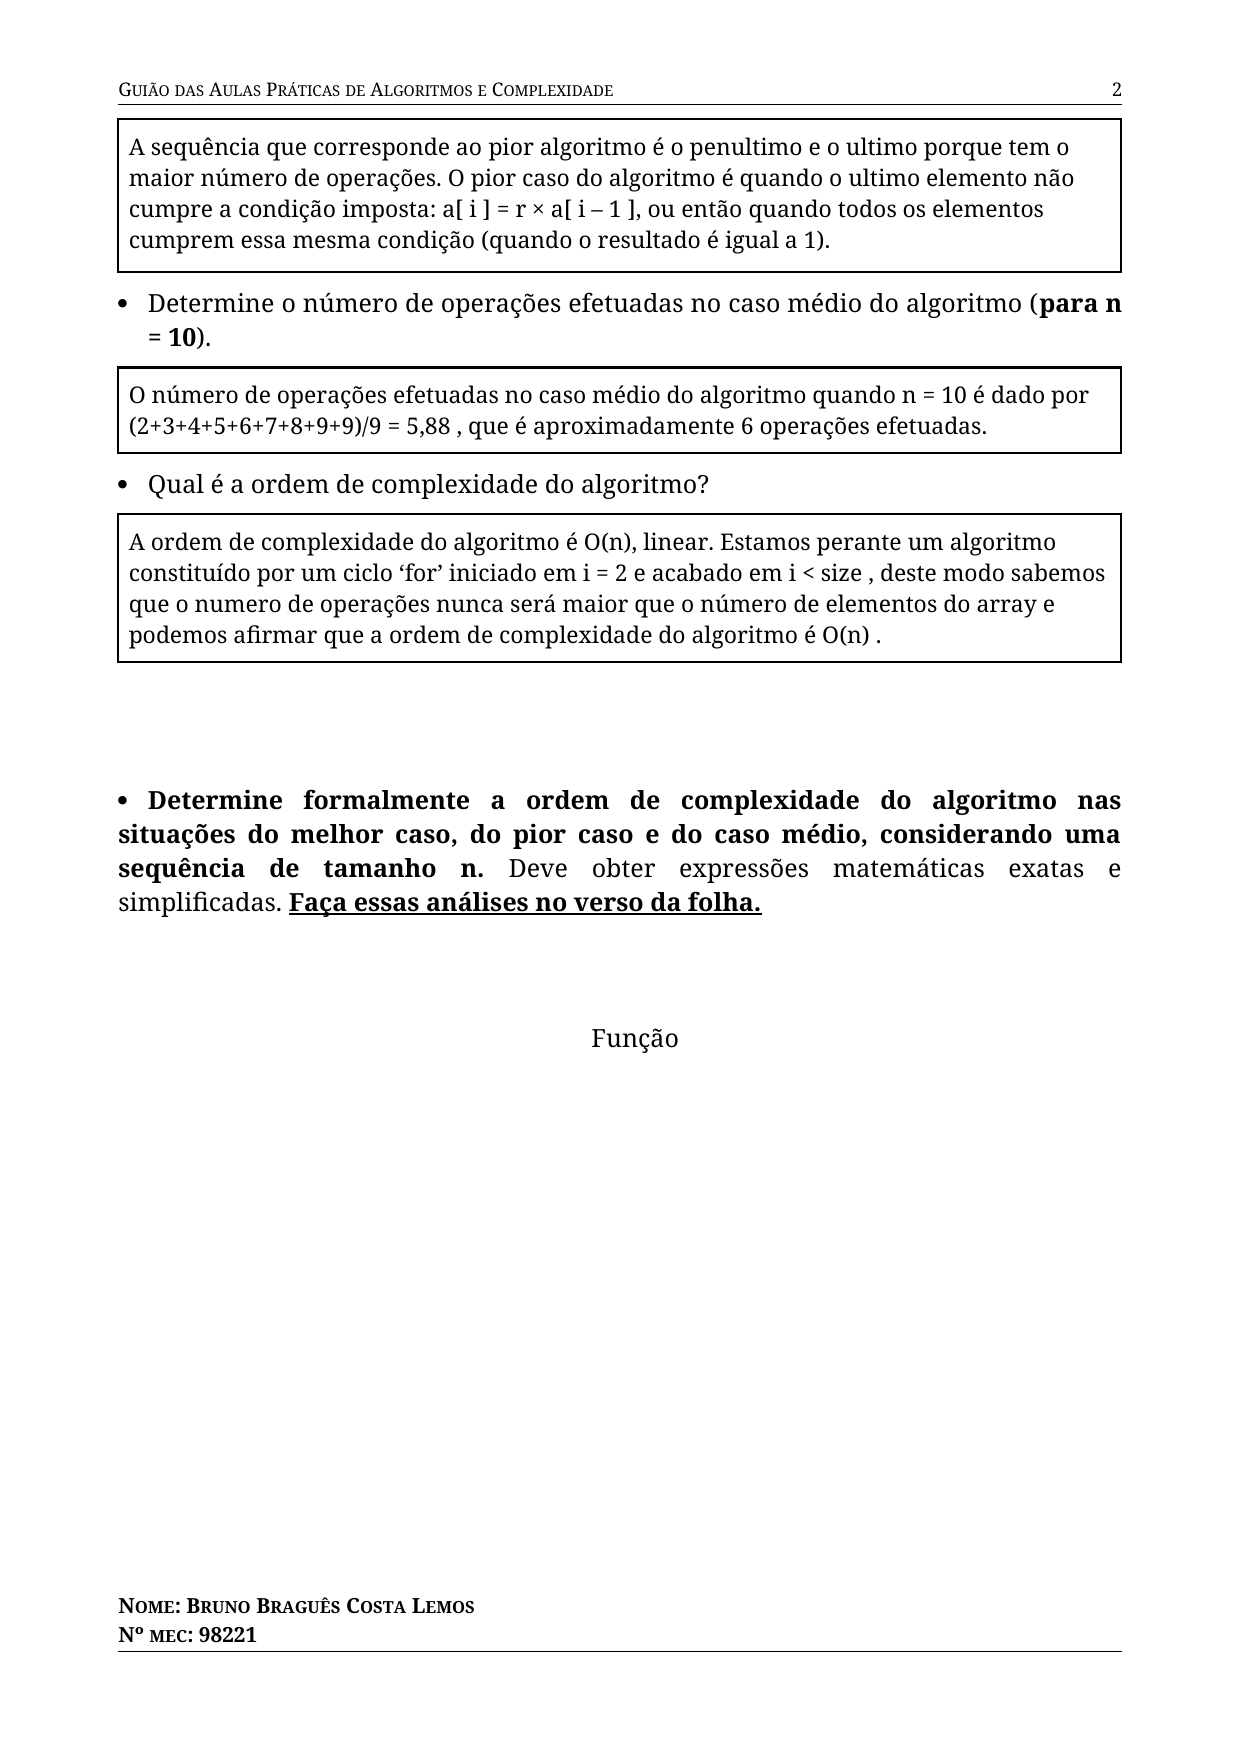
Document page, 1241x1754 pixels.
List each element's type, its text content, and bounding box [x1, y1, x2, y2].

list Função [118, 1021, 1122, 1055]
table_header O número de operações efetuadas no caso médio do algoritmo quando n = 10 é dado por (2+3+4+5+6+7+8+9+9)/9 = 5,88 , que é aproximadamente 6 operações efetuadas. [119, 369, 1120, 452]
list Determine formalmente a ordem de complexidade do algoritmo nas situações do melhor caso, do pior caso e do caso médio, considerando uma sequência de tamanho n. Deve obter expressões matemáticas exatas e simplificadas. Faça essas análises no verso da folha. [118, 782, 1122, 918]
list Qual é a ordem de complexidade do algoritmo? [118, 466, 1122, 501]
table_header A sequência que corresponde ao pior algoritmo é o penultimo e o ultimo porque tem o maior número de operações. O pior caso do algoritmo é quando o ultimo elemento não cumpre a condição imposta: a[ i ] = r × a[ i – 1 ], ou então quando todos os elementos cumprem essa mesma condição (quando o resultado é igual a 1). [119, 120, 1120, 271]
table_header A ordem de complexidade do algoritmo é O(n), linear. Estamos perante um algoritmo constituído por um ciclo ‘for’ iniciado em i = 2 e acabado em i < size , deste modo sabemos que o numero de operações nunca será maior que o número de elementos do array e podemos afirmar que a ordem de complexidade do algoritmo é O(n) . [119, 515, 1120, 661]
list Determine o número de operações efetuadas no caso médio do algoritmo (para n = 10). [118, 286, 1122, 354]
